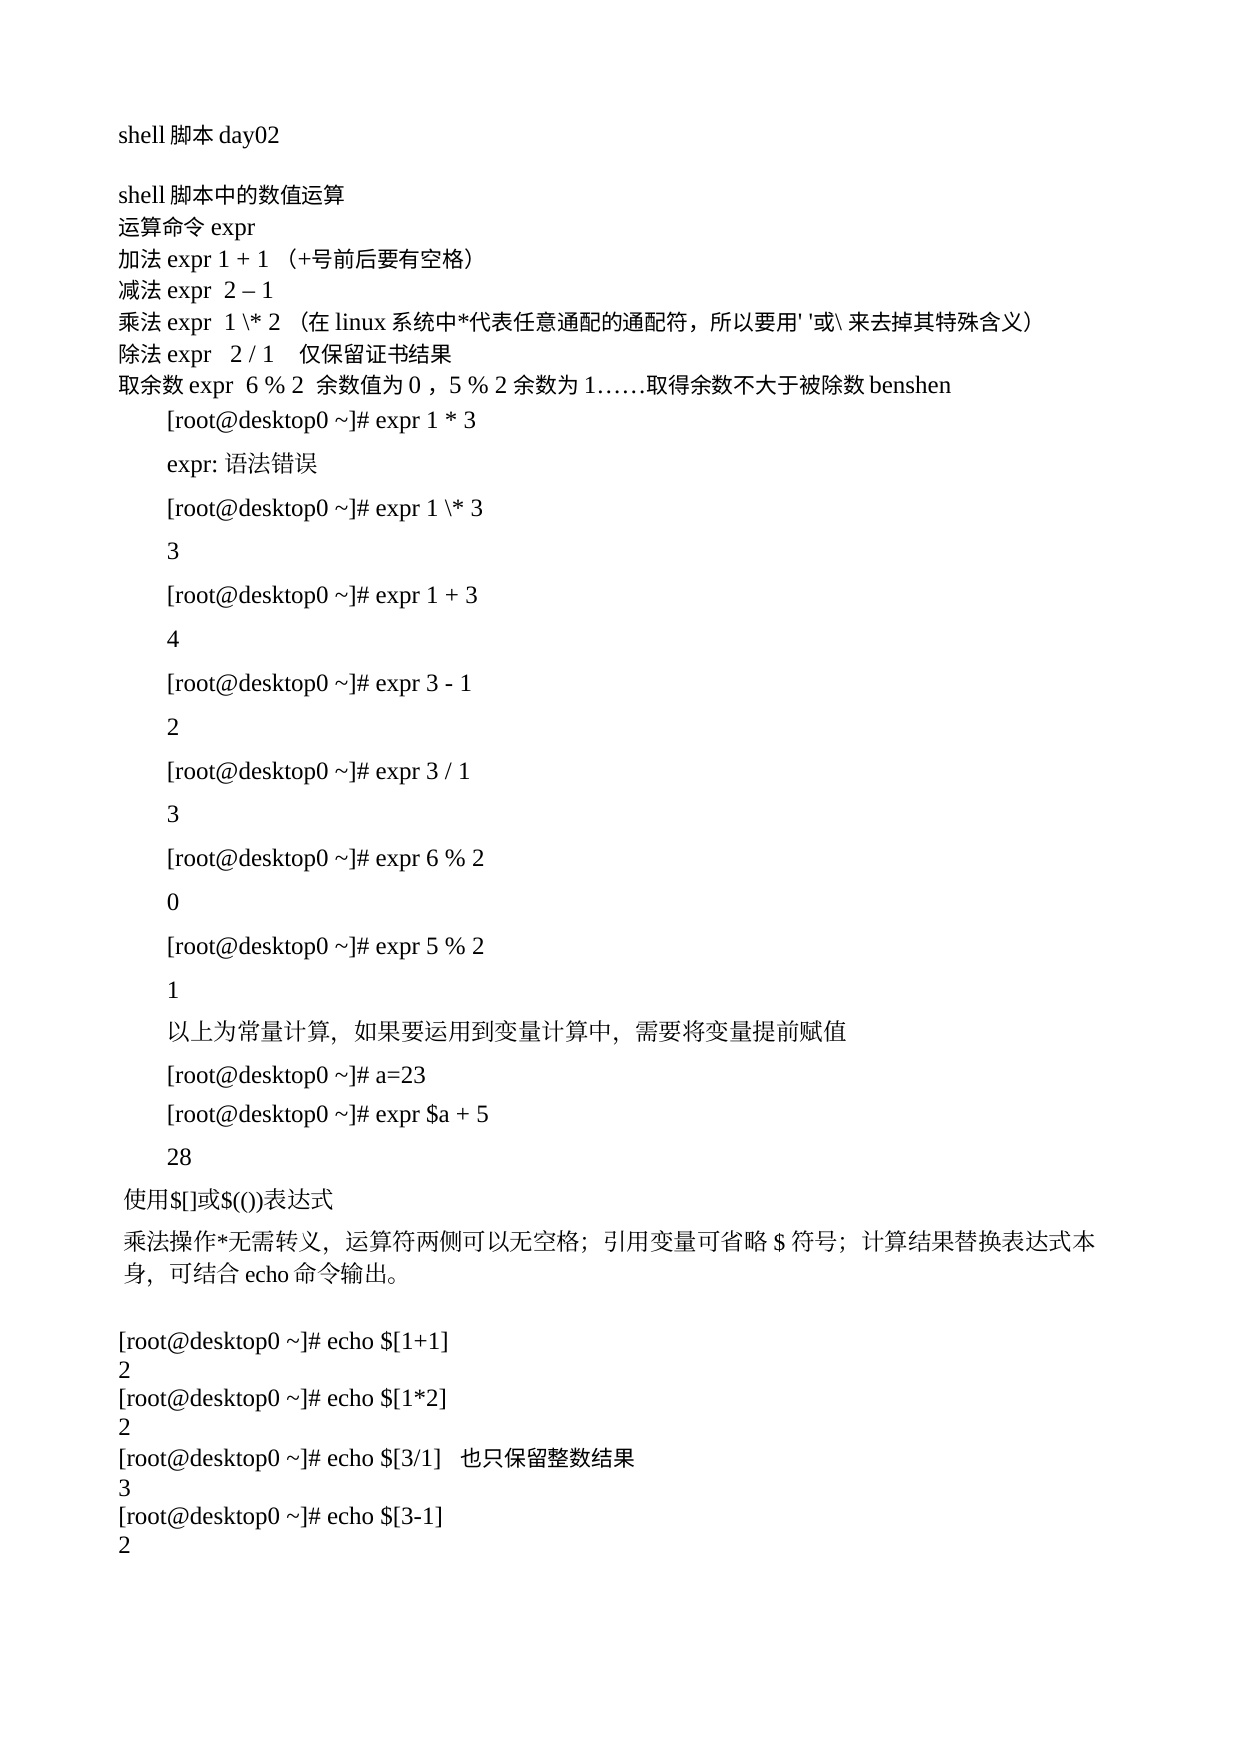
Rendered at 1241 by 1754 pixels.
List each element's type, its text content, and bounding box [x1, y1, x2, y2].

text 4 [123, 624, 1117, 653]
text 3 [123, 799, 1117, 828]
text 2 [118, 1355, 1122, 1383]
text [root@desktop0 ~]# expr 6 % 2 [123, 843, 1117, 872]
text [root@desktop0 ~]# echo $[1+1] [118, 1326, 1122, 1355]
text [root@desktop0 ~]# expr 3 / 1 [123, 756, 1117, 784]
text 1 [123, 975, 1117, 1004]
text 减法 expr 2 – 1 [118, 273, 1122, 305]
text [root@desktop0 ~]# a=23 [123, 1061, 1117, 1089]
text [root@desktop0 ~]# expr 1 + 3 [123, 580, 1117, 609]
text 0 [123, 887, 1117, 916]
text 3 [123, 536, 1117, 565]
text 2 [123, 712, 1117, 741]
text 2 [118, 1530, 1122, 1559]
text 以上为常量计算，如果要运用到变量计算中，需要将变量提前赋值 [123, 1019, 1117, 1046]
text shell脚本中的数值运算 [118, 178, 1122, 210]
text 除法 expr 2 / 1 仅保留证书结果 [118, 337, 1122, 368]
text shell脚本day02 [118, 118, 1122, 150]
text 使用$[]或$(())表达式 [123, 1186, 1117, 1213]
text 28 [123, 1142, 1117, 1171]
text [root@desktop0 ~]# echo $[3-1] [118, 1501, 1122, 1530]
text [root@desktop0 ~]# expr 1 \* 3 [123, 493, 1117, 521]
text [root@desktop0 ~]# expr 1 * 3 [123, 405, 1117, 434]
text 乘法 expr 1 \* 2 （在linux系统中*代表任意通配的通配符，所以要用' '或\ 来去掉其特殊含义） [118, 305, 1122, 337]
text 乘法操作*无需转义，运算符两侧可以无空格；引用变量可省略 $ 符号；计算结果替换表达式本身，可结合echo命令输出。 [123, 1228, 1117, 1287]
text 运算命令 expr [118, 210, 1122, 242]
text [root@desktop0 ~]# expr 5 % 2 [123, 931, 1117, 960]
text 加法 expr 1 + 1 （+号前后要有空格） [118, 242, 1122, 273]
text 2 [118, 1412, 1122, 1441]
text expr: 语法错误 [123, 449, 1117, 477]
text 3 [118, 1473, 1122, 1501]
text [root@desktop0 ~]# expr 3 - 1 [123, 668, 1117, 697]
text 取余数 expr 6 % 2 余数值为0 ，5 % 2 余数为1……取得余数不大于被除数benshen [118, 368, 1122, 400]
text [root@desktop0 ~]# expr $a + 5 [123, 1099, 1117, 1127]
text [root@desktop0 ~]# echo $[3/1] 也只保留整数结果 [118, 1441, 1122, 1473]
text [root@desktop0 ~]# echo $[1*2] [118, 1383, 1122, 1412]
